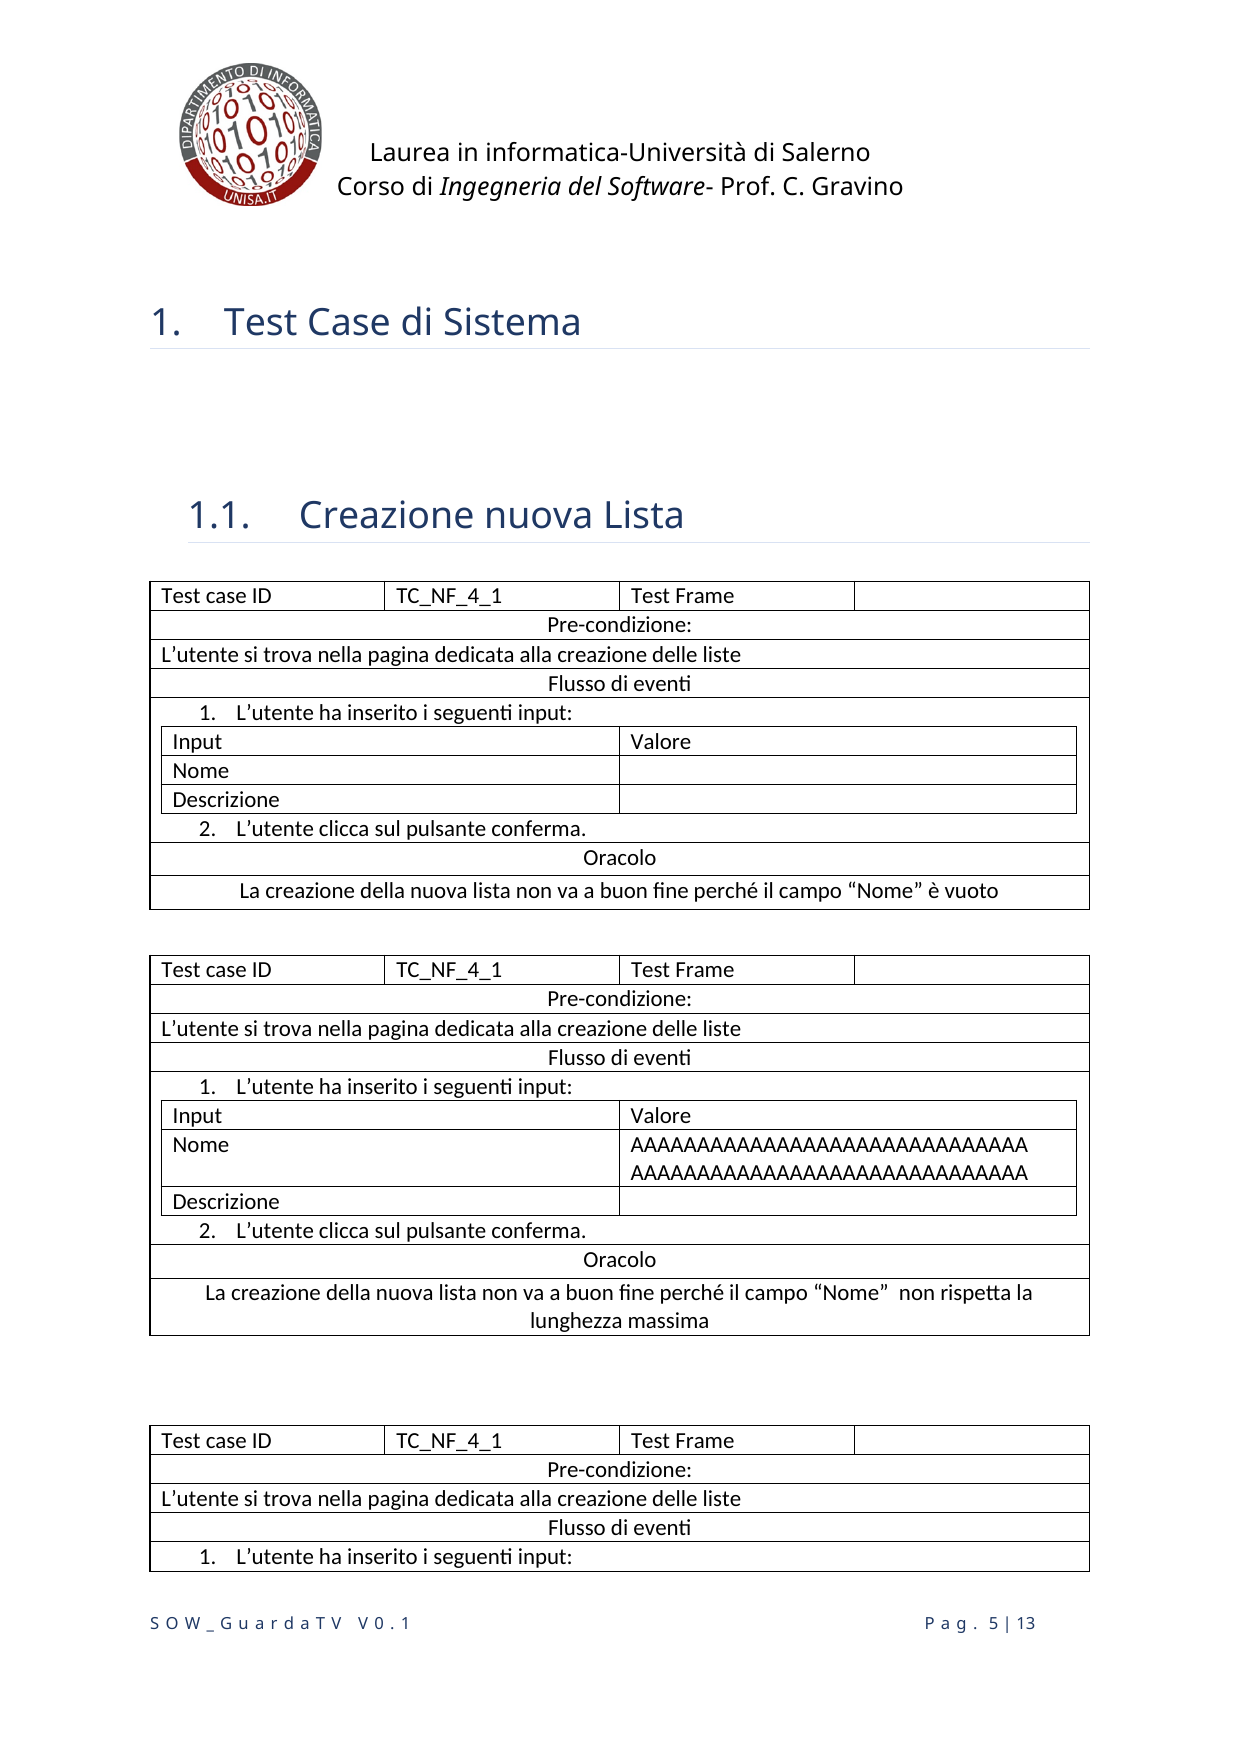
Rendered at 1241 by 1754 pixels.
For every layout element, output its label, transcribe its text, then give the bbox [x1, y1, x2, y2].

table_header Test Frame [620, 1426, 854, 1454]
table_cell L’utente ha inserito i seguenti input: L’utente clicca sul pulsante conferma. [151, 1542, 1089, 1571]
table_cell Flusso di eventi [151, 669, 1089, 697]
table_cell L’utente si trova nella pagina dedicata alla creazione delle liste [151, 1484, 1089, 1512]
table_cell L’utente si trova nella pagina dedicata alla creazione delle liste [151, 1014, 1089, 1042]
table_cell Pre-condizione: [151, 611, 1089, 639]
table_cell Nome [162, 756, 619, 784]
table_cell Pre-condizione: [151, 1455, 1089, 1483]
table_cell [620, 756, 1076, 784]
table_cell Descrizione [162, 1187, 619, 1215]
table_header Test Frame [620, 582, 854, 609]
table_header Test case ID [151, 582, 384, 609]
table_header Valore [620, 1101, 1076, 1129]
table_header Test case ID [151, 956, 384, 983]
table_cell Oracolo [151, 843, 1089, 875]
table_cell Pre-condizione: [151, 985, 1089, 1013]
table_cell [620, 785, 1076, 813]
table_cell La creazione della nuova lista non va a buon fine perché il campo “Nome” non rispetta la lunghezza massima [151, 1279, 1089, 1334]
list Test Case di Sistema [150, 295, 1090, 348]
table_cell Flusso di eventi [151, 1043, 1089, 1071]
table_cell Oracolo [151, 1245, 1089, 1277]
table_header Test Frame [620, 956, 854, 983]
table_cell L’utente ha inserito i seguenti input: L’utente clicca sul pulsante conferma. [151, 698, 1089, 842]
table_header TC_NF_4_1 [385, 1426, 619, 1454]
table_cell AAAAAAAAAAAAAAAAAAAAAAAAAAAAAA AAAAAAAAAAAAAAAAAAAAAAAAAAAAAA [620, 1130, 1076, 1186]
table_header Input [162, 727, 619, 755]
table_header Test case ID [151, 1426, 384, 1454]
list Creazione nuova Lista [187, 489, 1090, 542]
table_cell L’utente si trova nella pagina dedicata alla creazione delle liste [151, 640, 1089, 668]
table_header TC_NF_4_1 [385, 582, 619, 609]
table_cell L’utente ha inserito i seguenti input: L’utente clicca sul pulsante conferma. [151, 1072, 1089, 1244]
table_cell La creazione della nuova lista non va a buon fine perché il campo “Nome” è vuoto [151, 876, 1089, 909]
table_header TC_NF_4_1 [385, 956, 619, 983]
table_header Input [162, 1101, 619, 1129]
table_header [855, 956, 1089, 983]
table_cell Nome [162, 1130, 619, 1186]
table_cell [620, 1187, 1076, 1215]
table_cell Flusso di eventi [151, 1513, 1089, 1541]
table_header [855, 1426, 1089, 1454]
table_header Valore [620, 727, 1076, 755]
table_cell Descrizione [162, 785, 619, 813]
table_header [855, 582, 1089, 609]
